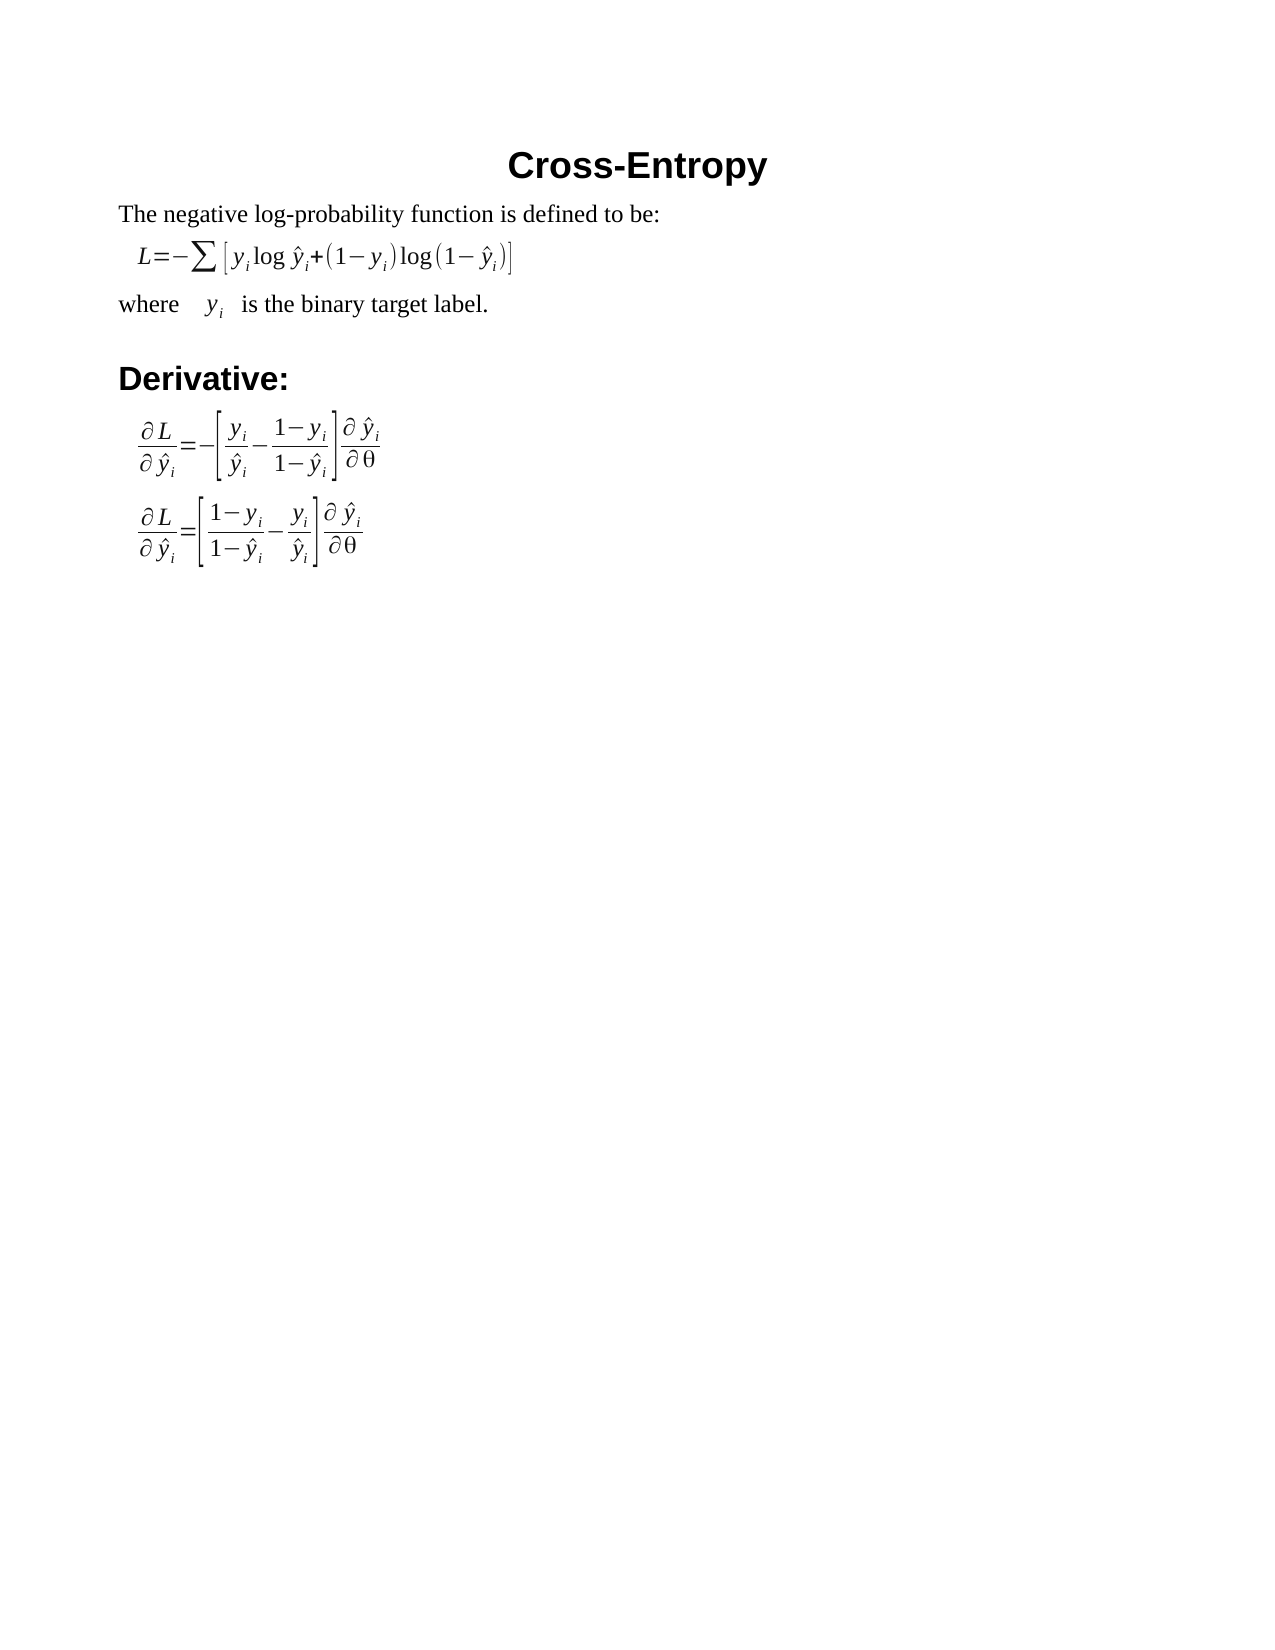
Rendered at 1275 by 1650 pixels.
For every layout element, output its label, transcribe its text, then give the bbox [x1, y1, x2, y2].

text where is the binary target label. [118, 289, 1157, 321]
subtitle Derivative: [118, 359, 1157, 397]
title Cross-Entropy [118, 143, 1157, 186]
text The negative log-probability function is defined to be: [118, 199, 1157, 227]
